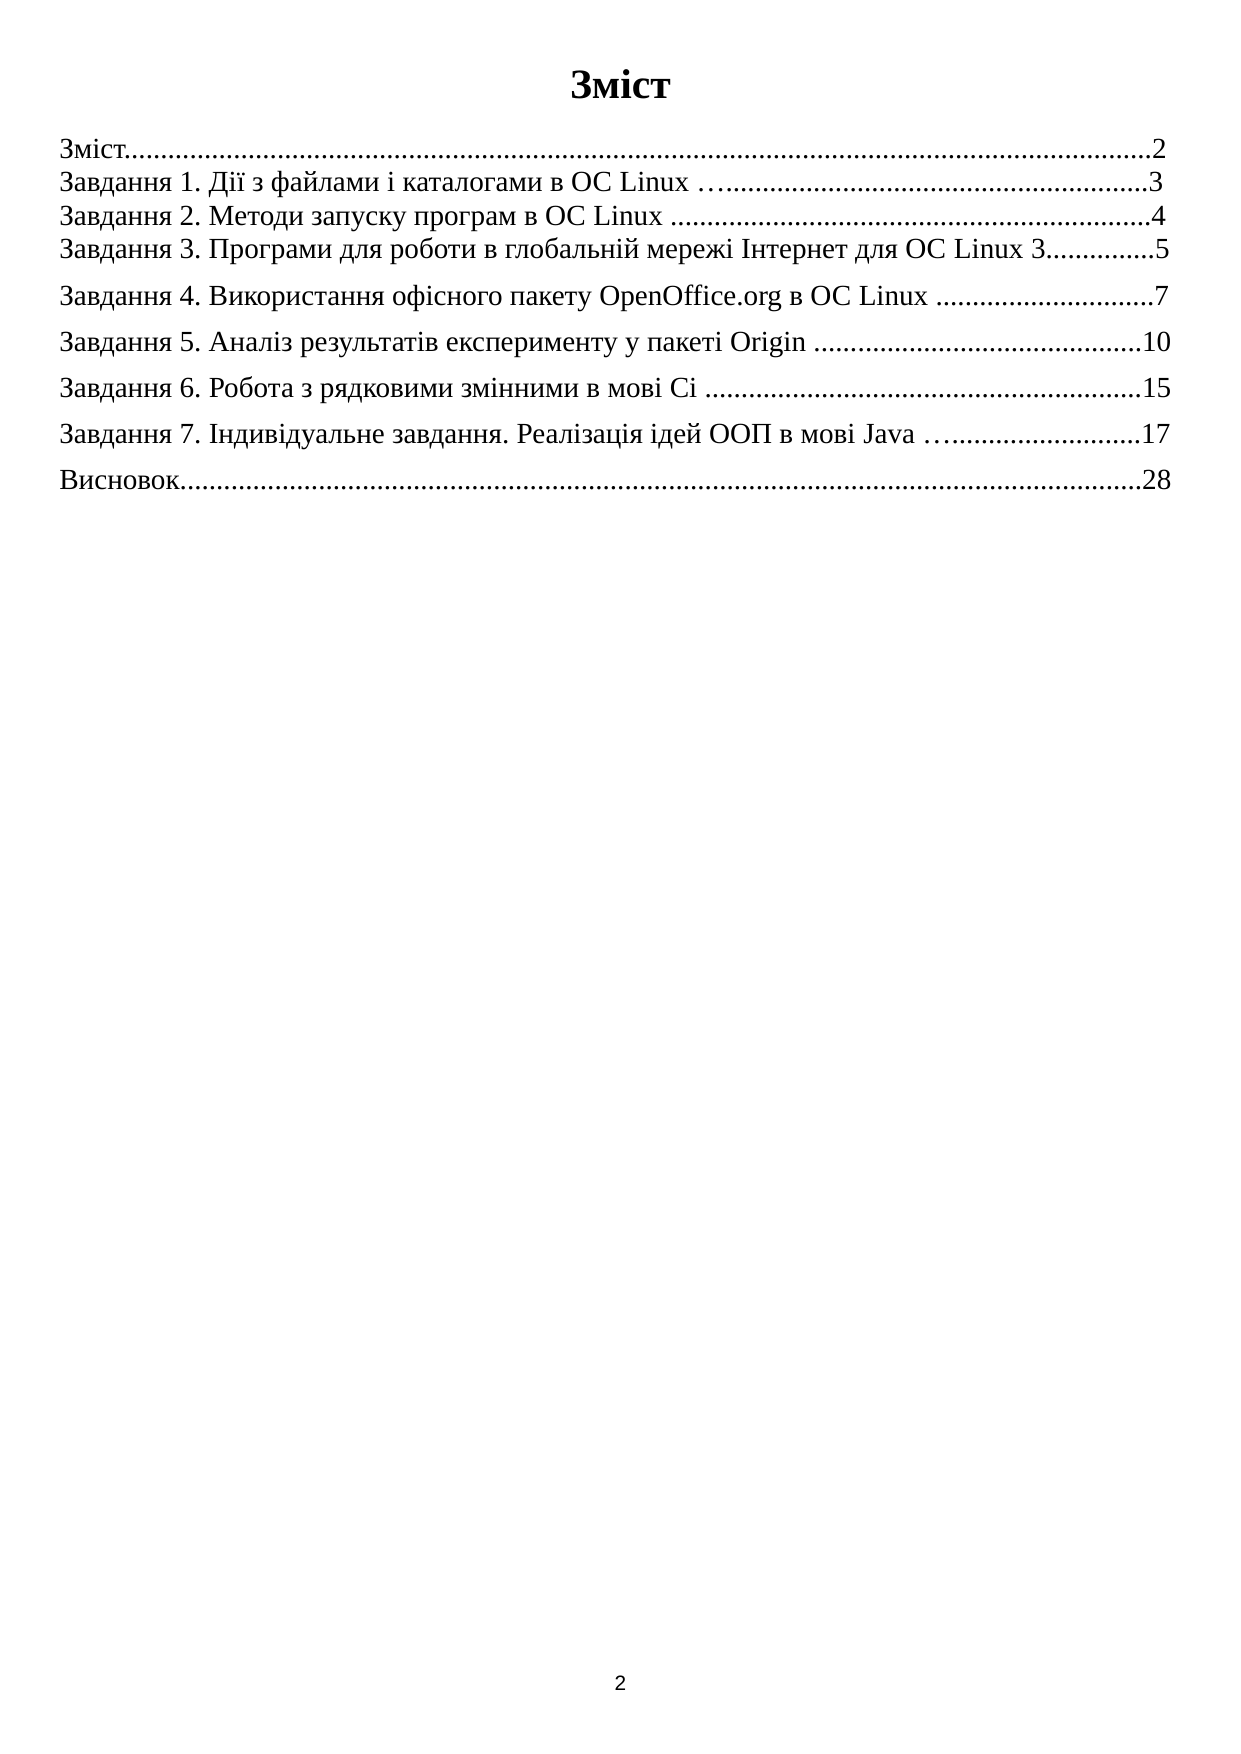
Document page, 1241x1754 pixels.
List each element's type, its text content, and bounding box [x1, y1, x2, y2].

text Завдання 3. Програми для роботи в глобальній мережі Інтернет для ОС Linux 3...............5 [59, 232, 1181, 265]
text Завдання 7. Індивідуальне завдання. Реалізація ідей ООП в мові Java …..........................17 [59, 416, 1181, 449]
text Завдання 6. Робота з рядковими змінними в мові Сі ............................................................15 [59, 370, 1181, 403]
text Завдання 2. Методи запуску програм в ОС Linux ..................................................................4 [59, 198, 1181, 232]
text Зміст.............................................................................................................................................2 [59, 131, 1181, 164]
text Завдання 4. Використання офісного пакету OpenOffice.org в ОС Linux ..............................7 [59, 278, 1181, 311]
text Висновок....................................................................................................................................28 [59, 462, 1181, 495]
text Завдання 1. Дії з файлами і каталогами в ОС Linux …..........................................................3 [59, 164, 1181, 198]
text Завдання 5. Аналіз результатів експерименту у пакеті Origin .............................................10 [59, 324, 1181, 357]
text Зміст [59, 59, 1181, 107]
